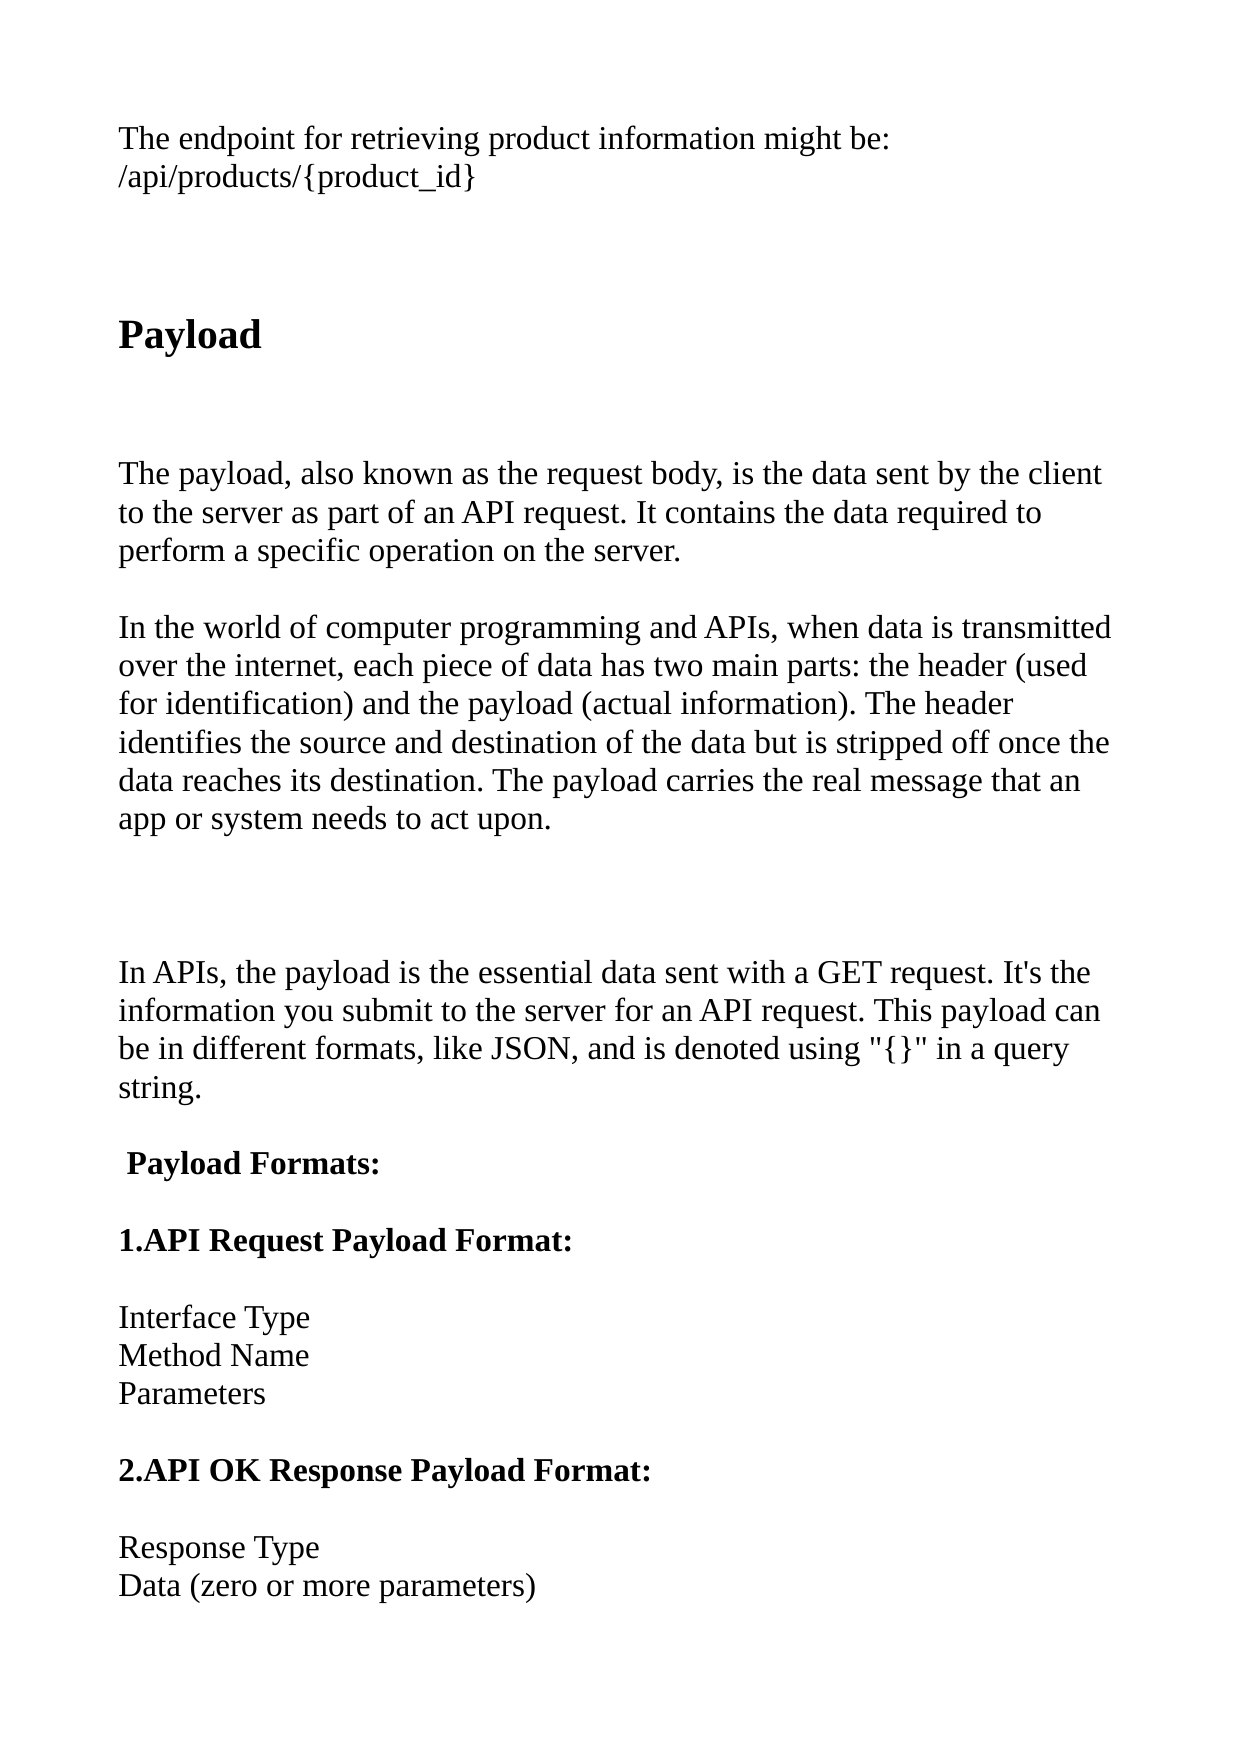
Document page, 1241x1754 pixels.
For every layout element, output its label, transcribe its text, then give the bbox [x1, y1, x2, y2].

text In APIs, the payload is the essential data sent with a GET request. It's the information you submit to the server for an API request. This payload can be in different formats, like JSON, and is denoted using "{}" in a query string. [118, 952, 1122, 1105]
text The endpoint for retrieving product information might be: /api/products/{product_id} [118, 118, 1122, 195]
text Payload [118, 310, 1122, 358]
text 1.API Request Payload Format: [118, 1220, 1122, 1258]
text Parameters [118, 1373, 1122, 1412]
text The payload, also known as the request body, is the data sent by the client to the server as part of an API request. It contains the data required to perform a specific operation on the server. [118, 453, 1122, 568]
text Payload Formats: [118, 1143, 1122, 1182]
text In the world of computer programming and APIs, when data is transmitted over the internet, each piece of data has two main parts: the header (used for identification) and the payload (actual information). The header identifies the source and destination of the data but is stripped off once the data reaches its destination. The payload carries the real message that an app or system needs to act upon. [118, 607, 1122, 837]
text Interface Type [118, 1297, 1122, 1335]
text Response Type [118, 1527, 1122, 1565]
text Method Name [118, 1335, 1122, 1373]
text Data (zero or more parameters) [118, 1565, 1122, 1603]
text 2.API OK Response Payload Format: [118, 1450, 1122, 1488]
